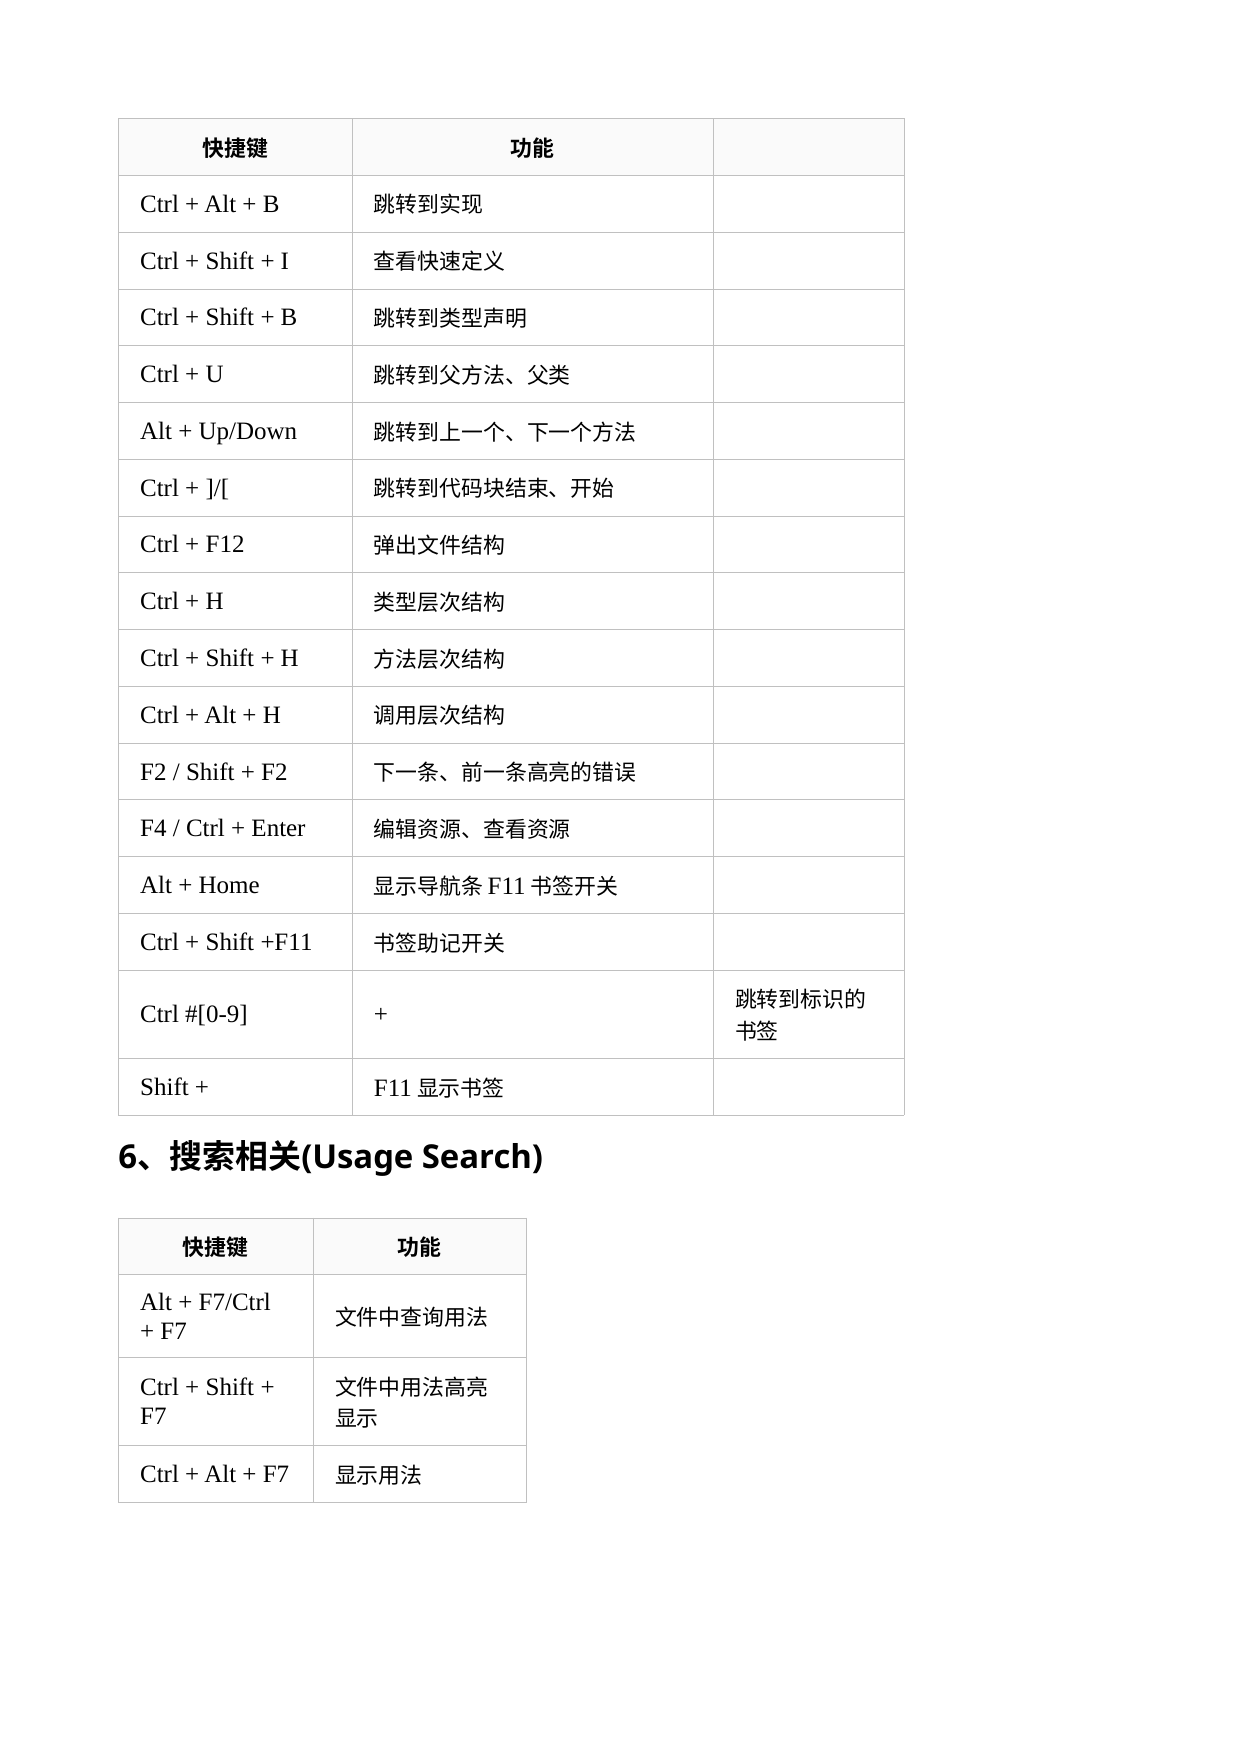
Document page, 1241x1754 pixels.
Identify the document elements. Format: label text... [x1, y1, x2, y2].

table_header 功能 [314, 1219, 526, 1274]
table_cell [714, 233, 904, 288]
table_cell 跳转到实现 [353, 176, 713, 232]
table_cell [714, 573, 904, 629]
table_cell [714, 290, 904, 345]
table_cell Ctrl + Shift + I [119, 233, 352, 288]
table_cell Alt + Up/Down [119, 403, 352, 459]
table_cell Ctrl + Shift + B [119, 290, 352, 345]
table_cell 方法层次结构 [353, 630, 713, 686]
table_cell Ctrl + Alt + H [119, 687, 352, 743]
table_cell Ctrl + ]/[ [119, 460, 352, 516]
table_cell Ctrl + Shift + H [119, 630, 352, 686]
table_cell [714, 800, 904, 856]
table_header 快捷键 [119, 1219, 313, 1274]
table_header [714, 119, 904, 175]
table_cell 弹出文件结构 [353, 517, 713, 572]
table_cell [714, 630, 904, 686]
table_cell 跳转到代码块结束、开始 [353, 460, 713, 516]
table_cell Ctrl + U [119, 346, 352, 402]
table_cell Ctrl + Alt + F7 [119, 1446, 313, 1502]
table_cell Alt + Home [119, 857, 352, 913]
table_cell 文件中用法高亮显示 [314, 1358, 526, 1445]
table_cell 查看快速定义 [353, 233, 713, 288]
table_header 快捷键 [119, 119, 352, 175]
table_cell Ctrl + Shift + F7 [119, 1358, 313, 1445]
table_cell [714, 687, 904, 743]
table_cell + [353, 971, 713, 1058]
table_cell [714, 517, 904, 572]
table_cell Ctrl #[0-9] [119, 971, 352, 1058]
table_cell [714, 403, 904, 459]
table_cell 跳转到父方法、父类 [353, 346, 713, 402]
table_cell 显示用法 [314, 1446, 526, 1502]
table_cell Shift + [119, 1059, 352, 1115]
table_cell Ctrl + Alt + B [119, 176, 352, 232]
table_header 功能 [353, 119, 713, 175]
table_cell [714, 460, 904, 516]
table_cell [714, 346, 904, 402]
table_cell 书签助记开关 [353, 914, 713, 970]
table_cell 显示导航条F11书签开关 [353, 857, 713, 913]
table_cell [714, 1059, 904, 1115]
table_cell F2 / Shift + F2 [119, 744, 352, 799]
table_cell [714, 744, 904, 799]
table_cell Ctrl + H [119, 573, 352, 629]
table_cell 跳转到标识的书签 [714, 971, 904, 1058]
table_cell [714, 176, 904, 232]
table_cell [714, 857, 904, 913]
table_cell Ctrl + F12 [119, 517, 352, 572]
table_cell 跳转到上一个、下一个方法 [353, 403, 713, 459]
table_cell 跳转到类型声明 [353, 290, 713, 345]
table_cell Alt + F7/Ctrl + F7 [119, 1275, 313, 1357]
table_cell 文件中查询用法 [314, 1275, 526, 1357]
subtitle 6、搜索相关(Usage Search) [118, 1131, 1122, 1178]
table_cell [714, 914, 904, 970]
table_cell F4 / Ctrl + Enter [119, 800, 352, 856]
table_cell F11显示书签 [353, 1059, 713, 1115]
table_cell 下一条、前一条高亮的错误 [353, 744, 713, 799]
table_cell Ctrl + Shift +F11 [119, 914, 352, 970]
table_cell 类型层次结构 [353, 573, 713, 629]
table_cell 编辑资源、查看资源 [353, 800, 713, 856]
table_cell 调用层次结构 [353, 687, 713, 743]
